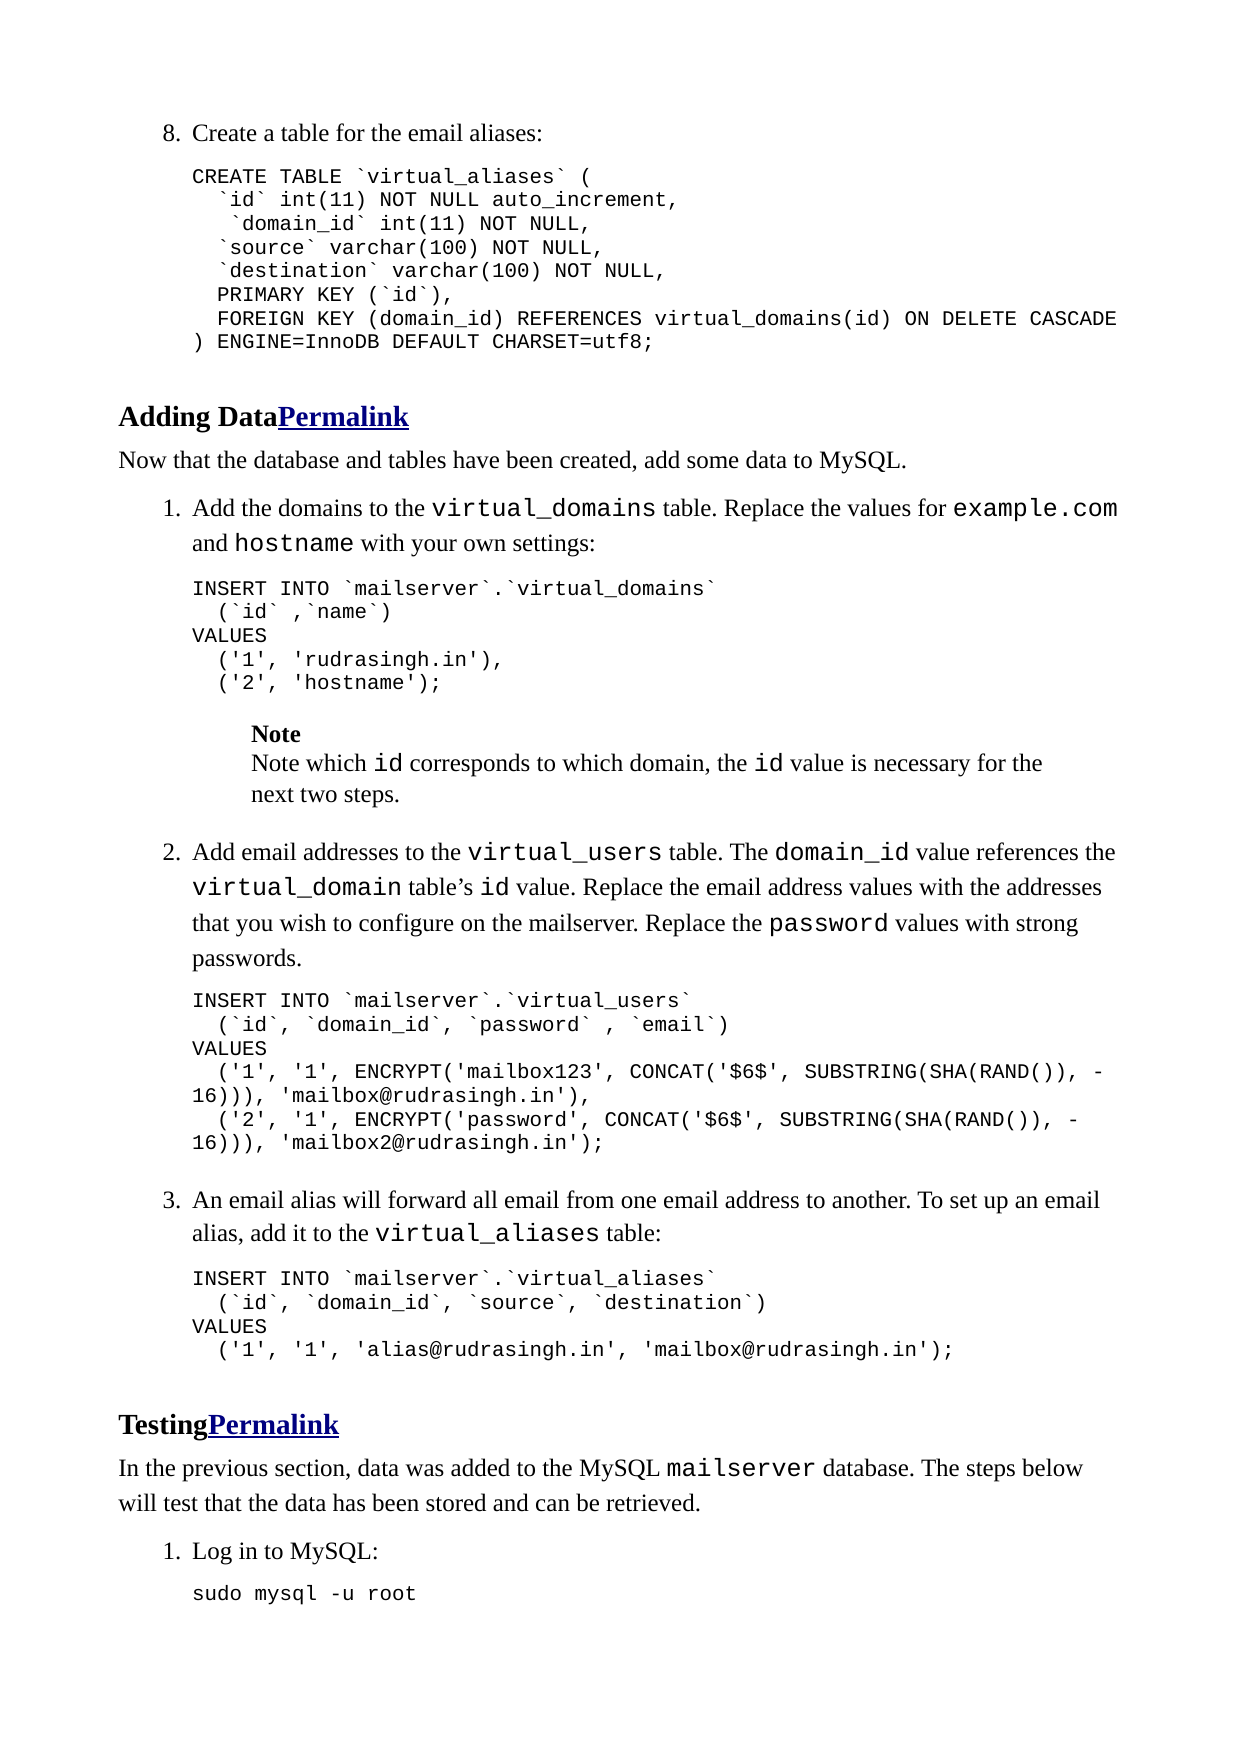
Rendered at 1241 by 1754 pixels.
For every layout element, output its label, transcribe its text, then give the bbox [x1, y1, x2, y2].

list INSERT INTO `mailserver`.`virtual_users` [162, 990, 1122, 1014]
list An email alias will forward all email from one email address to another. To set up an email alias, add it to the virtual_aliases table: [162, 1185, 1122, 1249]
list VALUES [162, 625, 1122, 649]
list ) ENGINE=InnoDB DEFAULT CHARSET=utf8; [162, 331, 1122, 355]
list Add the domains to the virtual_domains table. Replace the values for example.com and hostname with your own settings: [162, 493, 1122, 558]
list FOREIGN KEY (domain_id) REFERENCES virtual_domains(id) ON DELETE CASCADE [162, 308, 1122, 331]
list ('2', '1', ENCRYPT('password', CONCAT('$6$', SUBSTRING(SHA(RAND()), -16))), 'mailbox2@rudrasingh.in'); [162, 1108, 1122, 1156]
list INSERT INTO `mailserver`.`virtual_domains` [162, 578, 1122, 601]
list VALUES [162, 1038, 1122, 1061]
list ('1', 'rudrasingh.in'), [162, 649, 1122, 672]
list Add email addresses to the virtual_users table. The domain_id value references the virtual_domain table’s id value. Replace the email address values with the addresses that you wish to configure on the mailserver. Replace the password values with strong passwords. [162, 837, 1122, 971]
list ('2', 'hostname'); [162, 672, 1122, 696]
list (`id` ,`name`) [162, 601, 1122, 625]
list Log in to MySQL: [162, 1536, 1122, 1564]
list CREATE TABLE `virtual_aliases` ( [162, 166, 1122, 189]
list `source` varchar(100) NOT NULL, [162, 237, 1122, 260]
list Note [221, 719, 1063, 748]
list VALUES [162, 1316, 1122, 1339]
subtitle TestingPermalink [118, 1407, 1122, 1441]
list `destination` varchar(100) NOT NULL, [162, 260, 1122, 284]
text Now that the database and tables have been created, add some data to MySQL. [118, 445, 1122, 474]
list `id` int(11) NOT NULL auto_increment, [162, 189, 1122, 213]
list Create a table for the email aliases: [162, 118, 1122, 147]
list Note which id corresponds to which domain, the id value is necessary for the next two steps. [221, 748, 1063, 808]
subtitle Adding DataPermalink [118, 399, 1122, 432]
list ('1', '1', 'alias@rudrasingh.in', 'mailbox@rudrasingh.in'); [162, 1339, 1122, 1363]
list (`id`, `domain_id`, `password` , `email`) [162, 1014, 1122, 1038]
list INSERT INTO `mailserver`.`virtual_aliases` [162, 1268, 1122, 1292]
text In the previous section, data was added to the MySQL mailserver database. The steps below will test that the data has been stored and can be retrieved. [118, 1453, 1122, 1517]
list PRIMARY KEY (`id`), [162, 284, 1122, 308]
list sudo mysql -u root [162, 1583, 1122, 1607]
list ('1', '1', ENCRYPT('mailbox123', CONCAT('$6$', SUBSTRING(SHA(RAND()), -16))), 'mailbox@rudrasingh.in'), [162, 1061, 1122, 1108]
list `domain_id` int(11) NOT NULL, [162, 213, 1122, 237]
list (`id`, `domain_id`, `source`, `destination`) [162, 1292, 1122, 1316]
